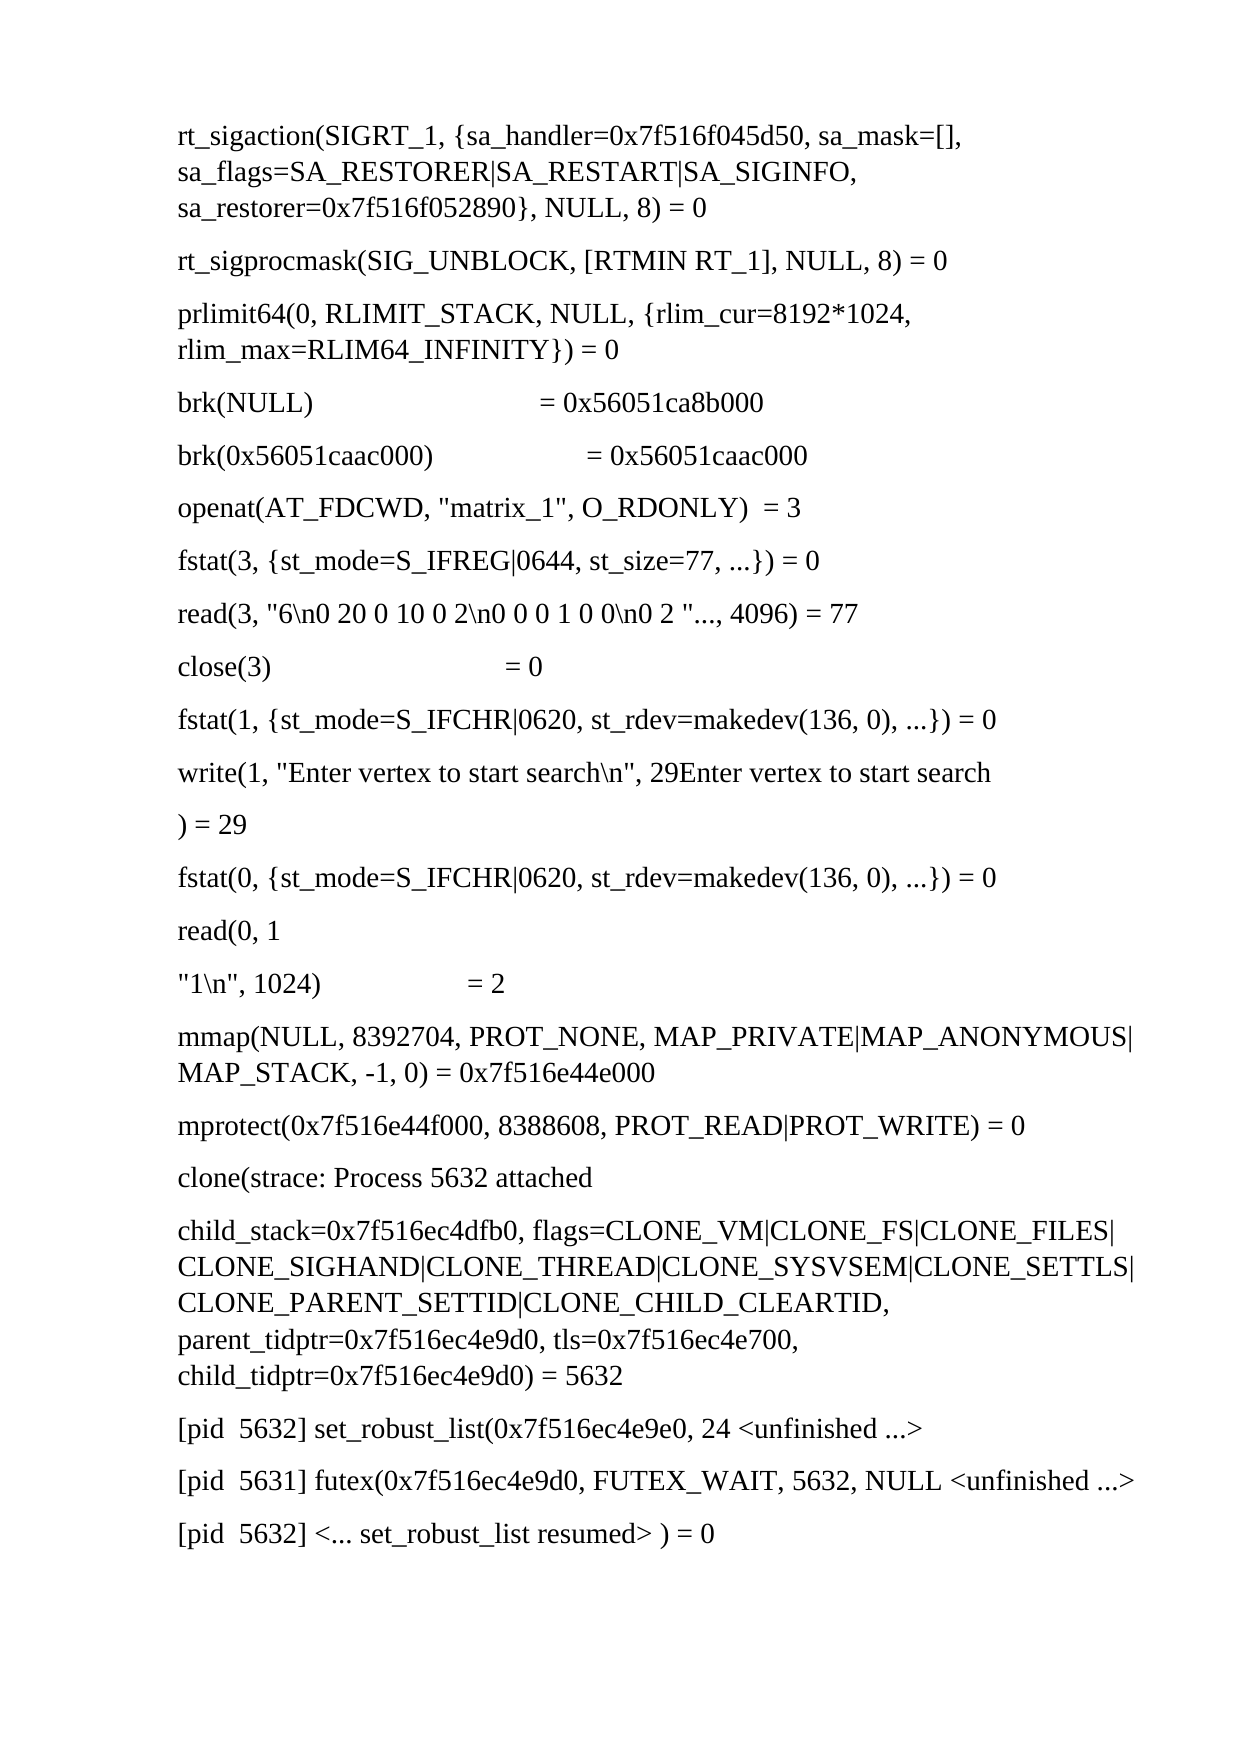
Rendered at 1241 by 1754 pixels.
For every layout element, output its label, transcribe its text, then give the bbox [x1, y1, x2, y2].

text close(3) = 0 [177, 649, 1152, 683]
text child_stack=0x7f516ec4dfb0, flags=CLONE_VM|CLONE_FS|CLONE_FILES|CLONE_SIGHAND|CLONE_THREAD|CLONE_SYSVSEM|CLONE_SETTLS|CLONE_PARENT_SETTID|CLONE_CHILD_CLEARTID, parent_tidptr=0x7f516ec4e9d0, tls=0x7f516ec4e700, child_tidptr=0x7f516ec4e9d0) = 5632 [177, 1213, 1152, 1391]
text [pid 5632] <... set_robust_list resumed> ) = 0 [177, 1516, 1152, 1550]
text openat(AT_FDCWD, "matrix_1", O_RDONLY) = 3 [177, 491, 1152, 524]
text clone(strace: Process 5632 attached [177, 1161, 1152, 1194]
text brk(0x56051caac000) = 0x56051caac000 [177, 438, 1152, 471]
text write(1, "Enter vertex to start search\n", 29Enter vertex to start search [177, 755, 1152, 788]
text mmap(NULL, 8392704, PROT_NONE, MAP_PRIVATE|MAP_ANONYMOUS|MAP_STACK, -1, 0) = 0x7f516e44e000 [177, 1019, 1152, 1088]
text "1\n", 1024) = 2 [177, 966, 1152, 999]
text rt_sigaction(SIGRT_1, {sa_handler=0x7f516f045d50, sa_mask=[], sa_flags=SA_RESTORER|SA_RESTART|SA_SIGINFO, sa_restorer=0x7f516f052890}, NULL, 8) = 0 [177, 118, 1152, 224]
text read(3, "6\n0 20 0 10 0 2\n0 0 0 1 0 0\n0 2 "..., 4096) = 77 [177, 596, 1152, 630]
text [pid 5631] futex(0x7f516ec4e9d0, FUTEX_WAIT, 5632, NULL <unfinished ...> [177, 1463, 1152, 1497]
text fstat(1, {st_mode=S_IFCHR|0620, st_rdev=makedev(136, 0), ...}) = 0 [177, 702, 1152, 735]
text read(0, 1 [177, 913, 1152, 947]
text ) = 29 [177, 807, 1152, 841]
text mprotect(0x7f516e44f000, 8388608, PROT_READ|PROT_WRITE) = 0 [177, 1108, 1152, 1141]
text brk(NULL) = 0x56051ca8b000 [177, 385, 1152, 418]
text fstat(0, {st_mode=S_IFCHR|0620, st_rdev=makedev(136, 0), ...}) = 0 [177, 860, 1152, 894]
text fstat(3, {st_mode=S_IFREG|0644, st_size=77, ...}) = 0 [177, 543, 1152, 577]
text [pid 5632] set_robust_list(0x7f516ec4e9e0, 24 <unfinished ...> [177, 1411, 1152, 1444]
text prlimit64(0, RLIMIT_STACK, NULL, {rlim_cur=8192*1024, rlim_max=RLIM64_INFINITY}) = 0 [177, 296, 1152, 366]
text rt_sigprocmask(SIG_UNBLOCK, [RTMIN RT_1], NULL, 8) = 0 [177, 243, 1152, 277]
